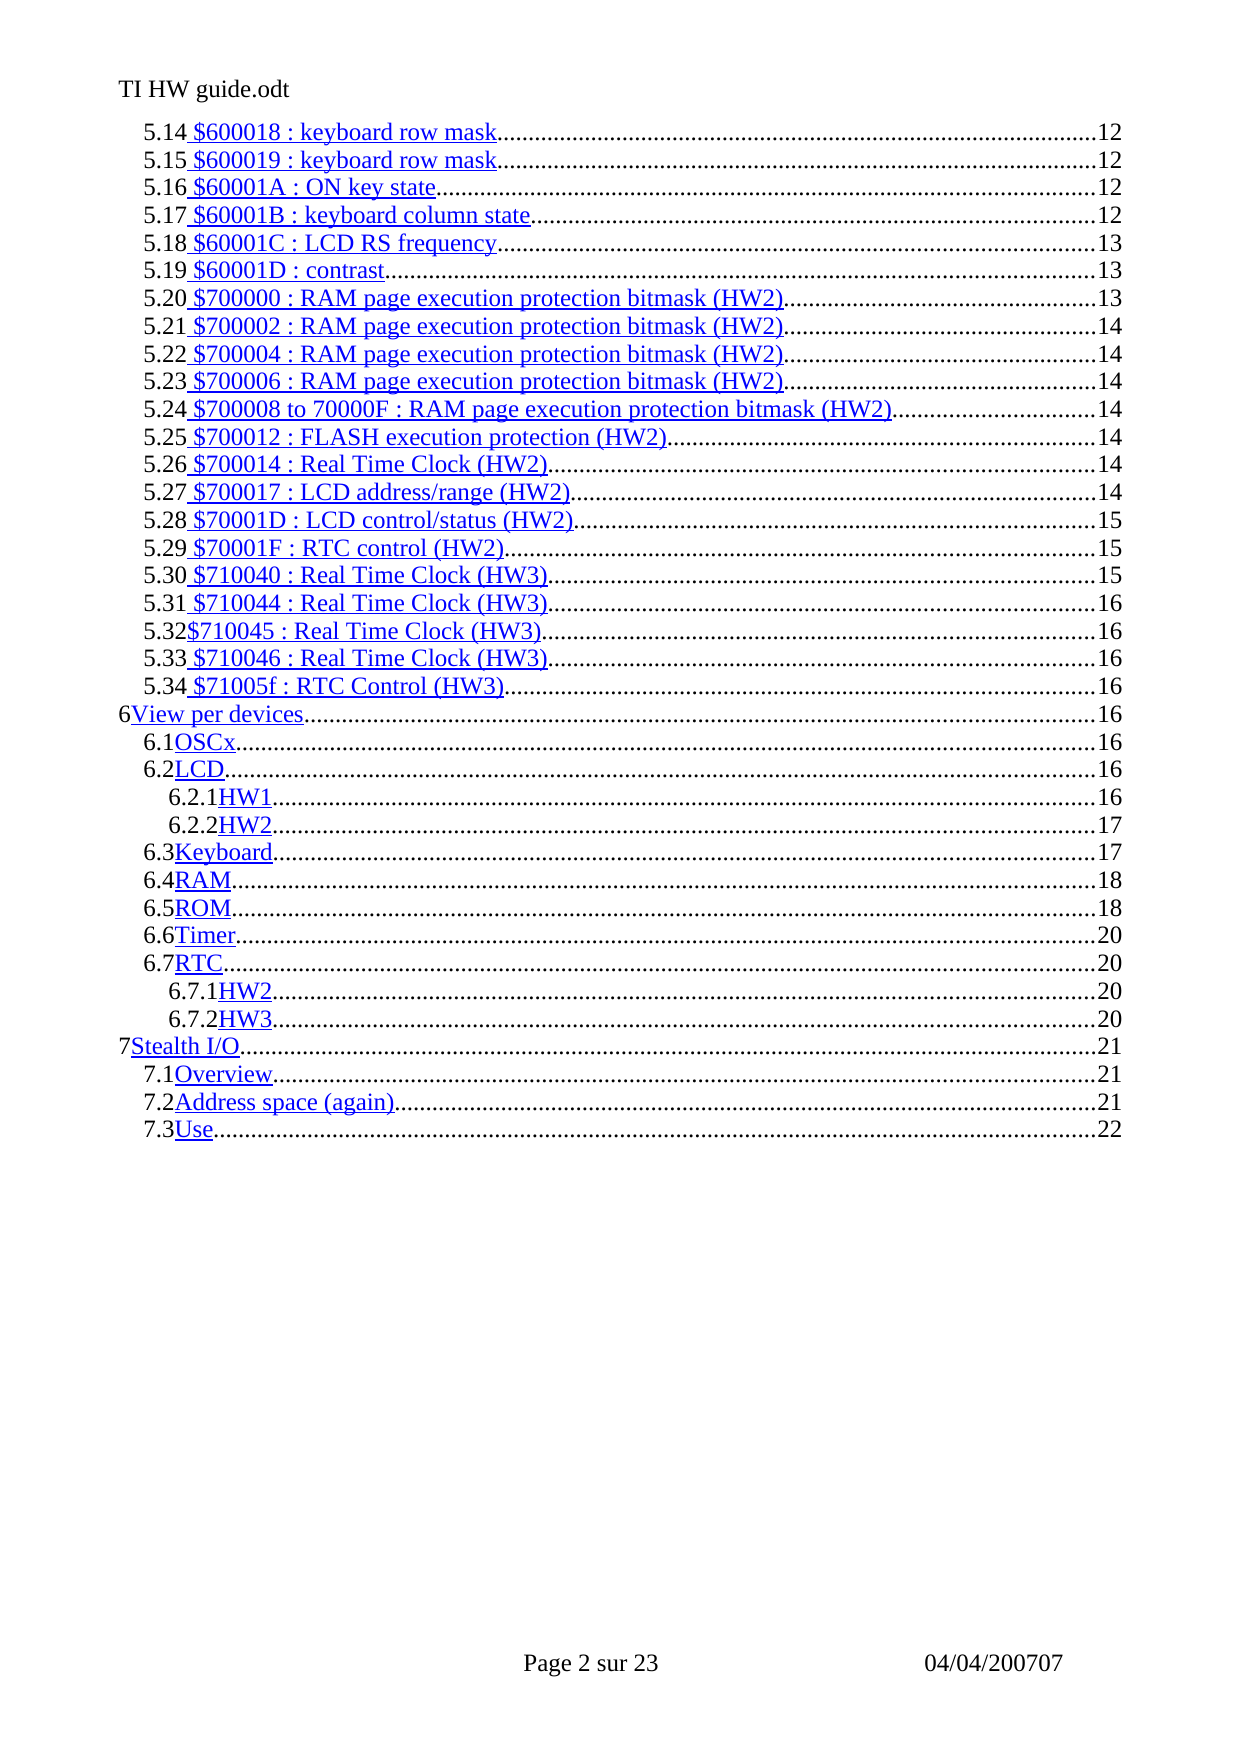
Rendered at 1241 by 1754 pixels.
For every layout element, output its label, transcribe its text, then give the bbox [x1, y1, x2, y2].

text 5.24 $700008 to 70000F : RAM page execution protection bitmask (HW2) 14 [143, 395, 1122, 423]
text 5.28 $70001D : LCD control/status (HW2) 15 [143, 506, 1122, 534]
text 6.7RTC 20 [143, 949, 1122, 977]
text 6.2LCD 16 [143, 755, 1122, 783]
text 5.23 $700006 : RAM page execution protection bitmask (HW2) 14 [143, 367, 1122, 395]
text 5.18 $60001C : LCD RS frequency 13 [143, 229, 1122, 257]
text 6.3Keyboard 17 [143, 838, 1122, 866]
text 5.32$710045 : Real Time Clock (HW3) 16 [143, 617, 1122, 644]
text 6.1OSCx 16 [143, 728, 1122, 755]
text 5.15 $600019 : keyboard row mask 12 [143, 146, 1122, 173]
text 5.31 $710044 : Real Time Clock (HW3) 16 [143, 589, 1122, 617]
text 5.34 $71005f : RTC Control (HW3) 16 [143, 672, 1122, 700]
text 7Stealth I/O 21 [118, 1032, 1122, 1060]
text 5.27 $700017 : LCD address/range (HW2) 14 [143, 478, 1122, 506]
text 5.14 $600018 : keyboard row mask 12 [143, 118, 1122, 146]
text 5.29 $70001F : RTC control (HW2) 15 [143, 534, 1122, 561]
text 6.2.2HW2 17 [168, 811, 1122, 838]
text 5.26 $700014 : Real Time Clock (HW2) 14 [143, 451, 1122, 478]
text 5.22 $700004 : RAM page execution protection bitmask (HW2) 14 [143, 340, 1122, 367]
text 5.33 $710046 : Real Time Clock (HW3) 16 [143, 644, 1122, 672]
text 6.2.1HW1 16 [168, 783, 1122, 811]
text 7.1Overview 21 [143, 1060, 1122, 1088]
text 5.21 $700002 : RAM page execution protection bitmask (HW2) 14 [143, 312, 1122, 340]
text 6.4RAM 18 [143, 866, 1122, 894]
text 7.2Address space (again) 21 [143, 1088, 1122, 1116]
text 6.7.1HW2 20 [168, 977, 1122, 1005]
text 5.20 $700000 : RAM page execution protection bitmask (HW2) 13 [143, 284, 1122, 312]
text 5.17 $60001B : keyboard column state 12 [143, 201, 1122, 229]
text 6View per devices 16 [118, 700, 1122, 728]
text 5.19 $60001D : contrast 13 [143, 257, 1122, 284]
text 5.16 $60001A : ON key state 12 [143, 173, 1122, 201]
text 5.30 $710040 : Real Time Clock (HW3) 15 [143, 561, 1122, 589]
text 6.6Timer 20 [143, 922, 1122, 949]
text 7.3Use 22 [143, 1116, 1122, 1143]
text 6.7.2HW3 20 [168, 1005, 1122, 1032]
text 6.5ROM 18 [143, 894, 1122, 922]
text 5.25 $700012 : FLASH execution protection (HW2) 14 [143, 423, 1122, 451]
